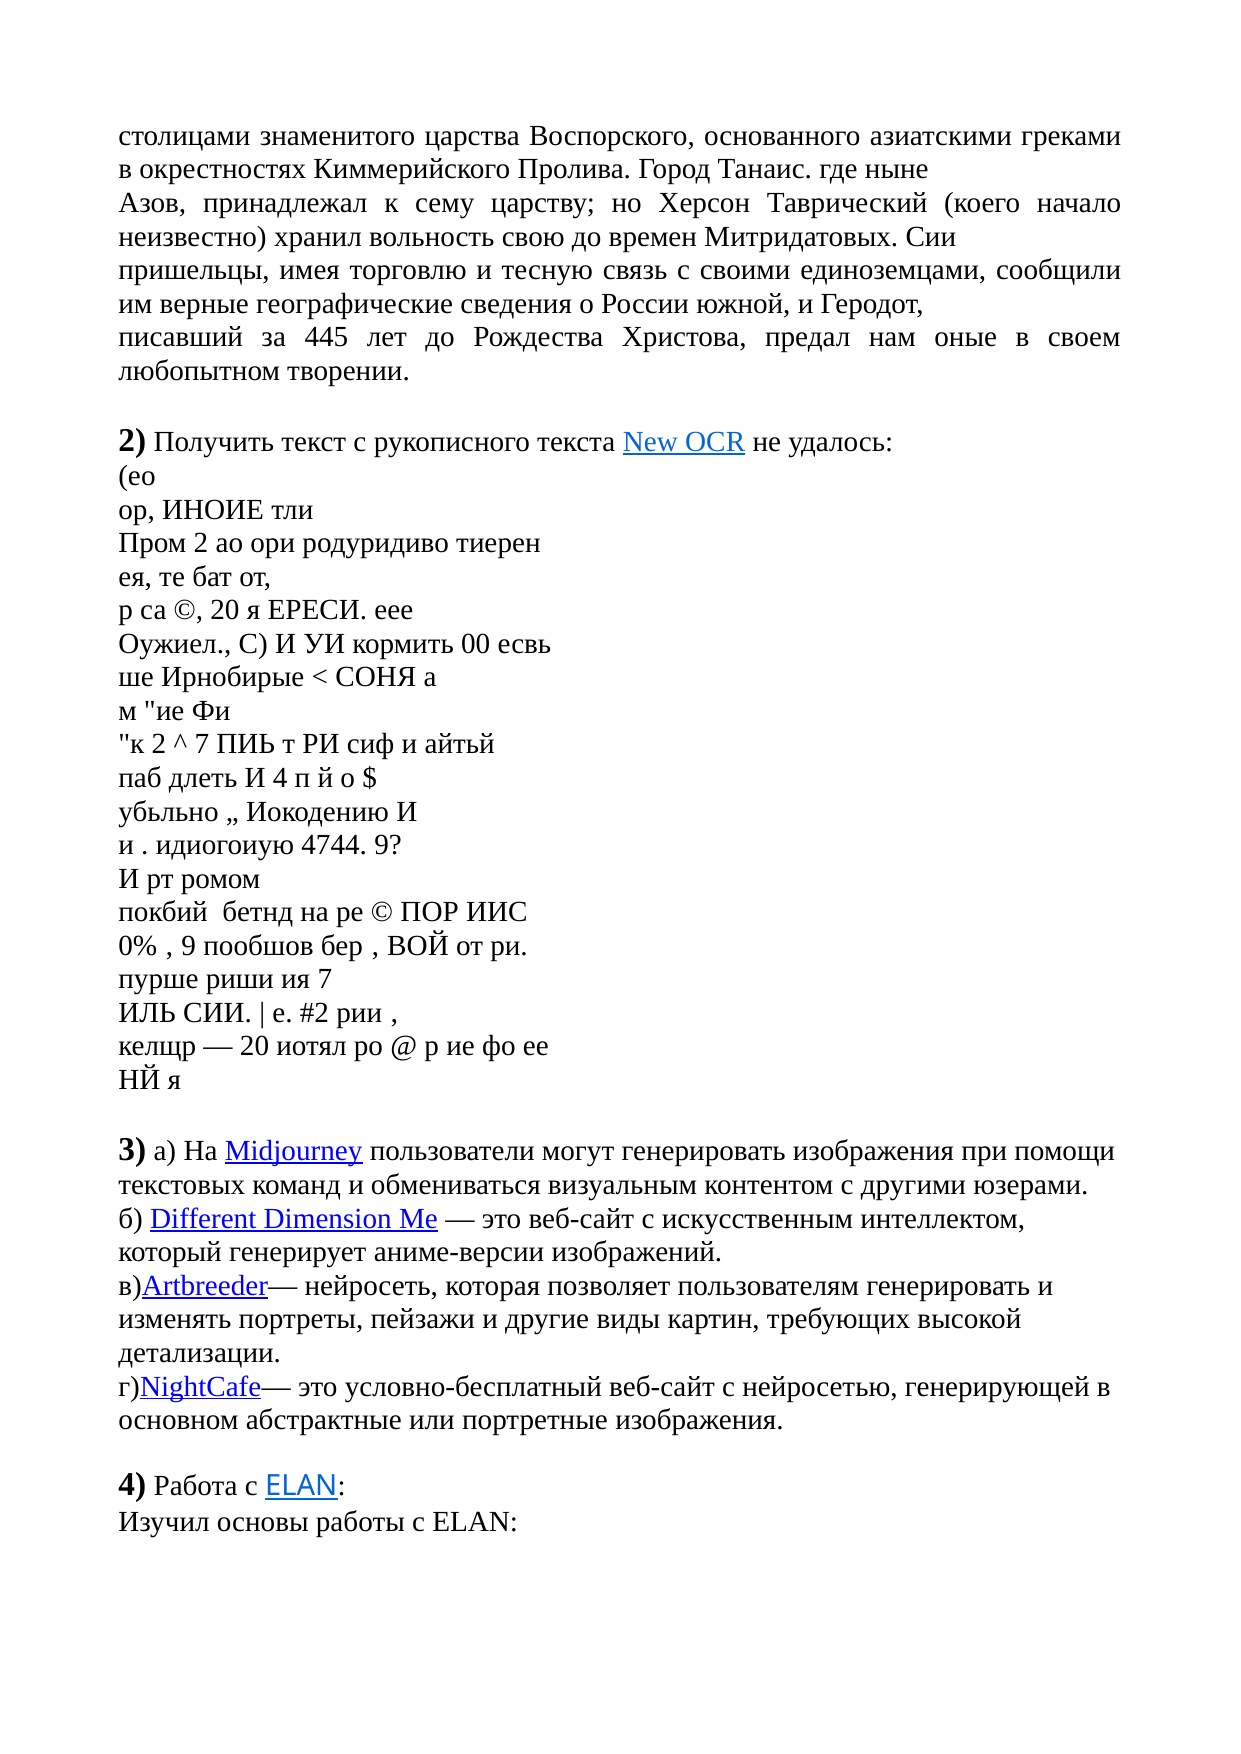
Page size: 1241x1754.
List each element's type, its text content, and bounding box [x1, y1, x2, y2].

text Пром 2 ао ори родуридиво тиерен [118, 525, 1122, 559]
text НЙ я [118, 1062, 1122, 1096]
text столицами знаменитого царства Воспорского, основанного азиатскими греками в окрестностях Киммерийского Пролива. Город Танаис. где ныне [118, 118, 1122, 185]
text ея, те бат от, [118, 559, 1122, 592]
text ИЛЬ СИИ. | е. #2 рии ‚ [118, 995, 1122, 1028]
text паб длеть И 4 п й о $ [118, 760, 1122, 794]
text 0% ‚ 9 пообшов бер ‚ ВОЙ от ри. [118, 928, 1122, 961]
text 2) Получить текст с рукописного текста New OCR не удалось: [118, 420, 1122, 458]
text 4) Работа с ELAN: [118, 1464, 1122, 1504]
text писавший за 445 лет до Рождества Христова, предал нам оные в своем любопытном творении. [118, 319, 1122, 386]
text пурше риши ия 7 [118, 961, 1122, 995]
text ше Ирнобирые < СОНЯ а [118, 659, 1122, 693]
text м "ие Фи [118, 693, 1122, 727]
text г)NightCafe— это условно-бесплатный веб-сайт с нейросетью, генерирующей в основном абстрактные или портретные изображения. [118, 1369, 1122, 1436]
text Изучил основы работы с ELAN: [118, 1504, 1122, 1538]
text убьльно „ Иокодению И [118, 794, 1122, 827]
text Азов, принадлежал к сему царству; но Херсон Таврический (коего начало неизвестно) хранил вольность свою до времен Митридатовых. Сии [118, 185, 1122, 252]
text (ео [118, 458, 1122, 492]
text келщр — 20 иотял ро @ р ие фо ее [118, 1028, 1122, 1062]
text пришельцы, имея торговлю и тесную связь с своими единоземцами, сообщили им верные географические сведения о России южной, и Геродот, [118, 252, 1122, 319]
text и . идиогоиую 4744. 9? [118, 827, 1122, 861]
text покбий бетнд на ре © ПОР ИИС [118, 894, 1122, 928]
text Оужиел., С) И УИ кормить 00 есвь [118, 626, 1122, 659]
text "к 2 ^ 7 ПИЬ т РИ сиф и айтьй [118, 727, 1122, 760]
text 3) a) На Midjourney пользователи могут генерировать изображения при помощи текстовых команд и обмениваться визуальным контентом с другими юзерами. [118, 1129, 1122, 1201]
text И рт ромом [118, 861, 1122, 894]
text б) Different Dimension Me — это веб-сайт с искусственным интеллектом, который генерирует аниме-версии изображений. [118, 1201, 1122, 1268]
text в)Artbreeder— нейросеть, которая позволяет пользователям генерировать и изменять портреты, пейзажи и другие виды картин, требующих высокой детализации. [118, 1268, 1122, 1369]
text ор, ИНОИЕ тли [118, 492, 1122, 525]
text р са ©, 20 я ЕРЕСИ. еее [118, 592, 1122, 626]
